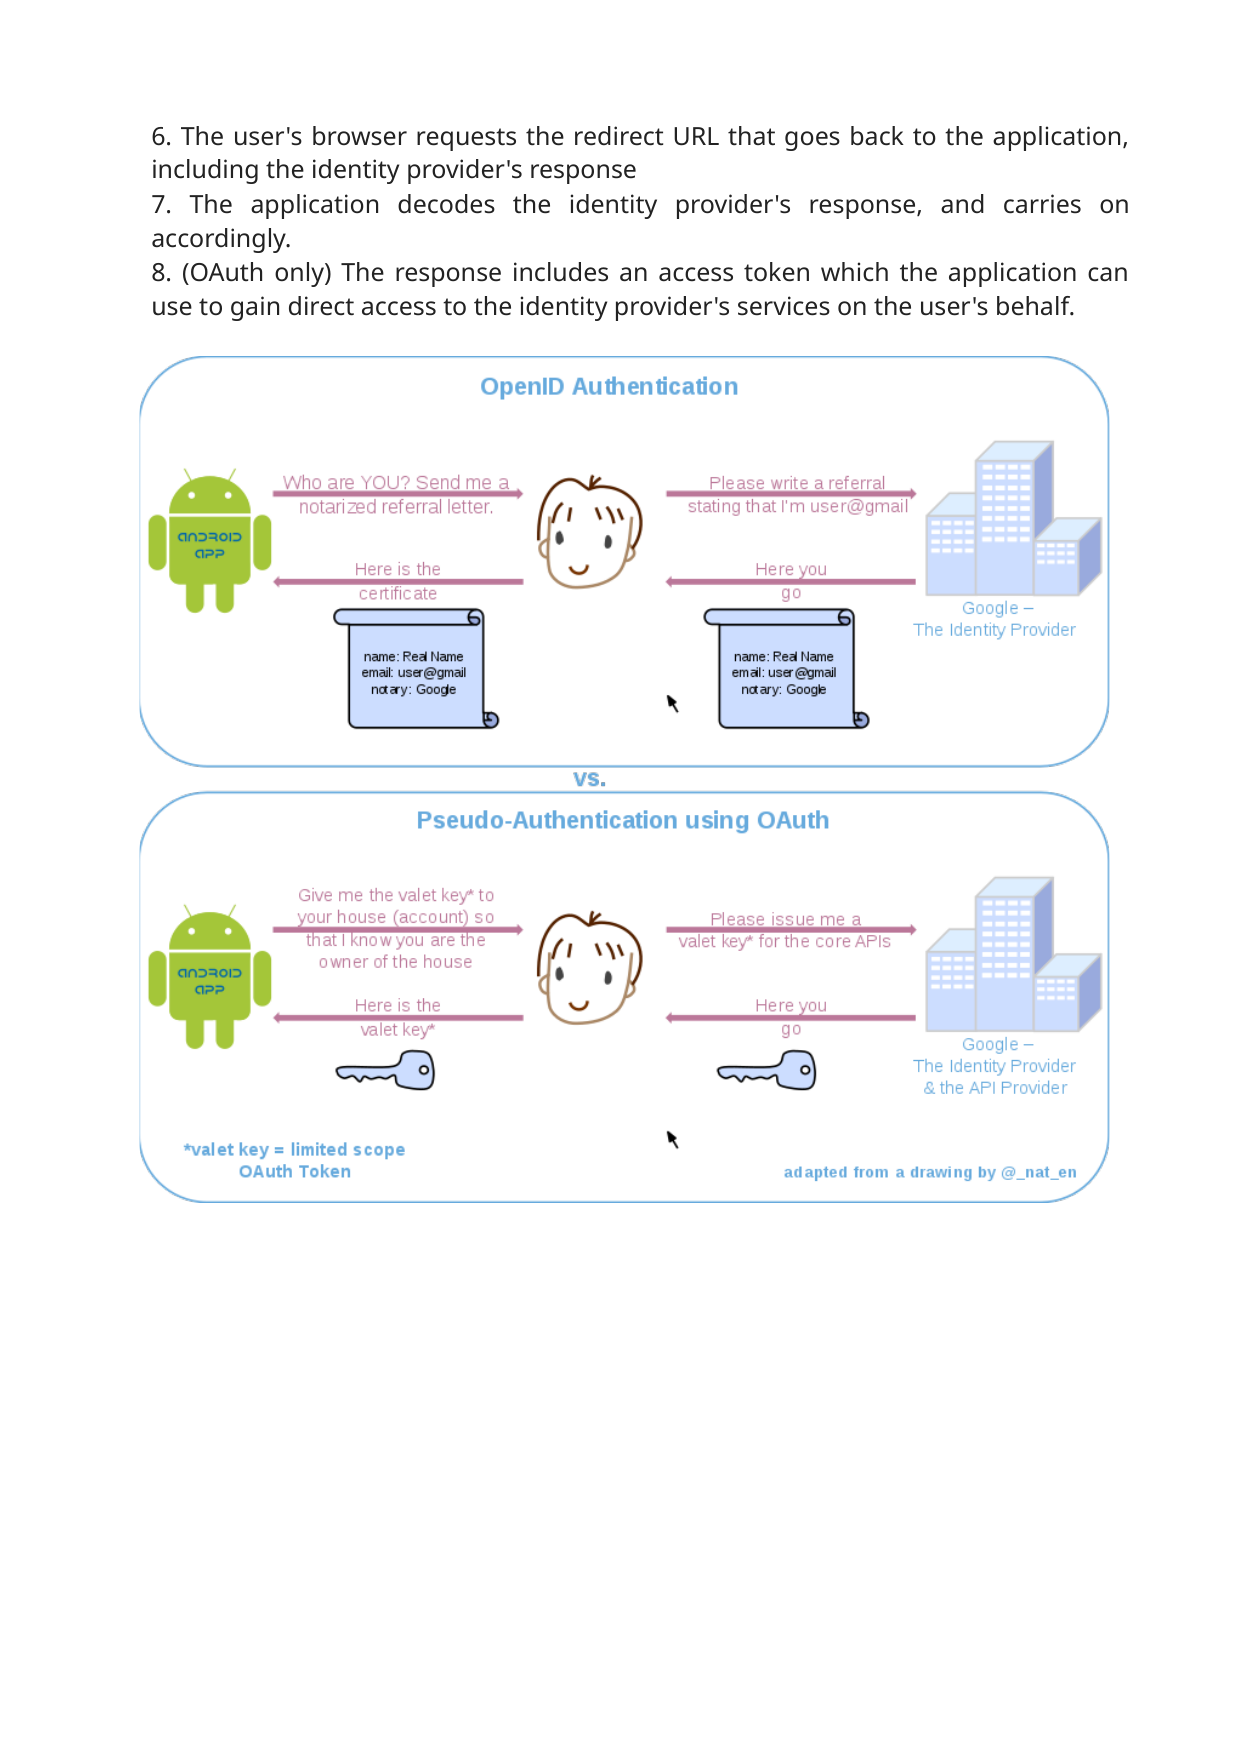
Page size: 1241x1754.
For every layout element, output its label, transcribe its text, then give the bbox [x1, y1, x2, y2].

list The application decodes the identity provider's response, and carries on accordingly. [151, 186, 1131, 254]
list (OAuth only) The response includes an access token which the application can use to gain direct access to the identity provider's services on the user's behalf. [151, 254, 1131, 322]
list The user's browser requests the redirect URL that goes back to the application, including the identity provider's response [151, 118, 1131, 186]
picture [139, 356, 1110, 1203]
